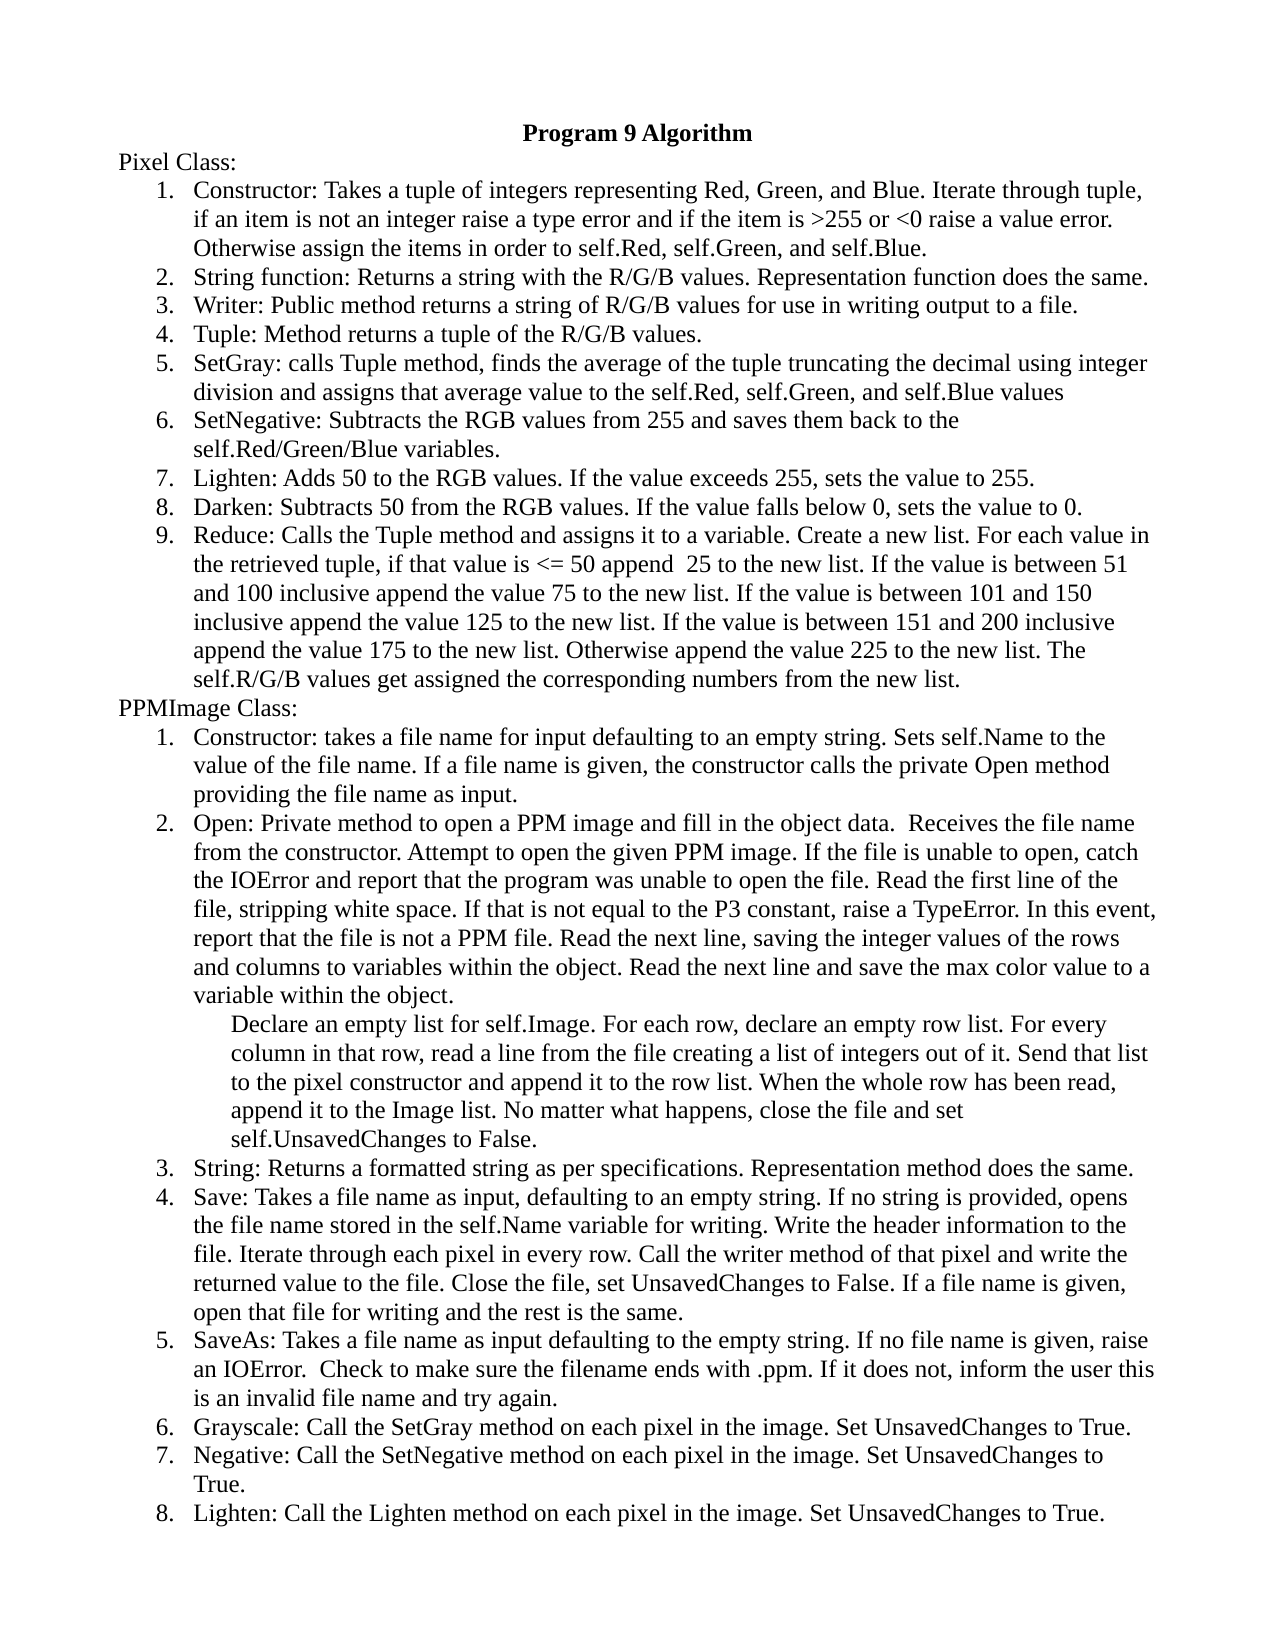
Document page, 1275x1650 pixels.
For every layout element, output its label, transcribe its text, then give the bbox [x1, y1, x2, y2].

list Grayscale: Call the SetGray method on each pixel in the image. Set UnsavedChanges to True. [156, 1412, 1157, 1441]
list Constructor: takes a file name for input defaulting to an empty string. Sets self.Name to the value of the file name. If a file name is given, the constructor calls the private Open method providing the file name as input. [156, 722, 1157, 808]
list Negative: Call the SetNegative method on each pixel in the image. Set UnsavedChanges to True. [156, 1441, 1157, 1498]
list SetNegative: Subtracts the RGB values from 255 and saves them back to the self.Red/Green/Blue variables. [156, 406, 1157, 463]
list Reduce: Calls the Tuple method and assigns it to a variable. Create a new list. For each value in the retrieved tuple, if that value is <= 50 append 25 to the new list. If the value is between 51 and 100 inclusive append the value 75 to the new list. If the value is between 101 and 150 inclusive append the value 125 to the new list. If the value is between 151 and 200 inclusive append the value 175 to the new list. Otherwise append the value 225 to the new list. The self.R/G/B values get assigned the corresponding numbers from the new list. [156, 521, 1157, 693]
list SaveAs: Takes a file name as input defaulting to the empty string. If no file name is given, raise an IOError. Check to make sure the filename ends with .ppm. If it does not, inform the user this is an invalid file name and try again. [156, 1326, 1157, 1412]
list Darken: Subtracts 50 from the RGB values. If the value falls below 0, sets the value to 0. [156, 492, 1157, 521]
list String function: Returns a string with the R/G/B values. Representation function does the same. [156, 262, 1157, 291]
list Tuple: Method returns a tuple of the R/G/B values. [156, 319, 1157, 348]
text PPMImage Class: [118, 693, 1157, 722]
text Pixel Class: [118, 147, 1157, 176]
list SetGray: calls Tuple method, finds the average of the tuple truncating the decimal using integer division and assigns that average value to the self.Red, self.Green, and self.Blue values [156, 348, 1157, 406]
list Constructor: Takes a tuple of integers representing Red, Green, and Blue. Iterate through tuple, if an item is not an integer raise a type error and if the item is >255 or <0 raise a value error. Otherwise assign the items in order to self.Red, self.Green, and self.Blue. [156, 176, 1157, 262]
list String: Returns a formatted string as per specifications. Representation method does the same. [156, 1153, 1157, 1182]
list Save: Takes a file name as input, defaulting to an empty string. If no string is provided, opens the file name stored in the self.Name variable for writing. Write the header information to the file. Iterate through each pixel in every row. Call the writer method of that pixel and write the returned value to the file. Close the file, set UnsavedChanges to False. If a file name is given, open that file for writing and the rest is the same. [156, 1182, 1157, 1326]
list Declare an empty list for self.Image. For each row, declare an empty row list. For every column in that row, read a line from the file creating a list of integers out of it. Send that list to the pixel constructor and append it to the row list. When the whole row has been read, append it to the Image list. No matter what happens, close the file and set self.UnsavedChanges to False. [193, 1009, 1157, 1153]
text Program 9 Algorithm [118, 118, 1157, 147]
list Writer: Public method returns a string of R/G/B values for use in writing output to a file. [156, 291, 1157, 319]
list Lighten: Adds 50 to the RGB values. If the value exceeds 255, sets the value to 255. [156, 463, 1157, 492]
list Lighten: Call the Lighten method on each pixel in the image. Set UnsavedChanges to True. [156, 1498, 1157, 1527]
list Open: Private method to open a PPM image and fill in the object data. Receives the file name from the constructor. Attempt to open the given PPM image. If the file is unable to open, catch the IOError and report that the program was unable to open the file. Read the first line of the file, stripping white space. If that is not equal to the P3 constant, raise a TypeError. In this event, report that the file is not a PPM file. Read the next line, saving the integer values of the rows and columns to variables within the object. Read the next line and save the max color value to a variable within the object. [156, 808, 1157, 1009]
